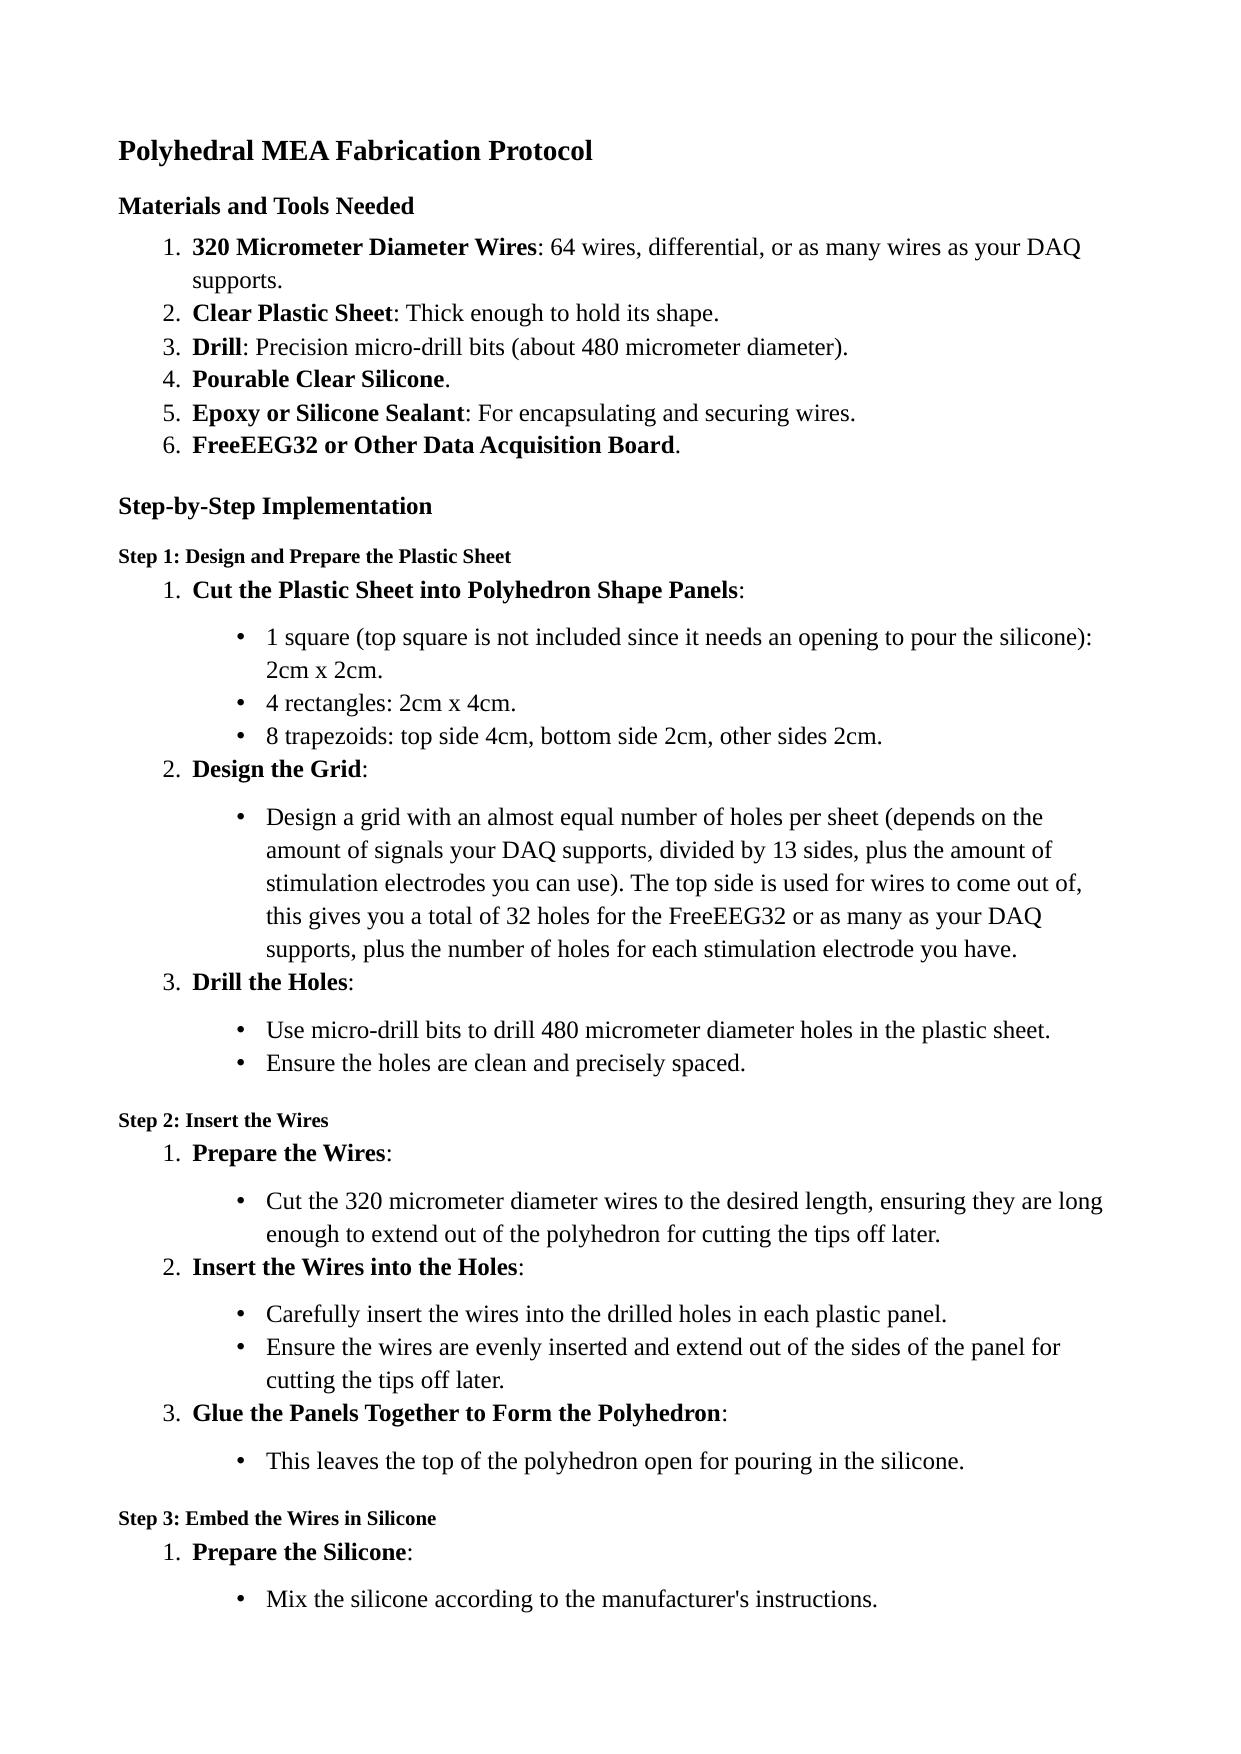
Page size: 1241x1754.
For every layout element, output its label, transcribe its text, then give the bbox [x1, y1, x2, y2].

list Pourable Clear Silicone. [162, 364, 1122, 393]
list Prepare the Wires: [162, 1138, 1122, 1167]
list Epoxy or Silicone Sealant: For encapsulating and securing wires. [162, 398, 1122, 426]
list FreeEEG32 or Other Data Acquisition Board. [162, 431, 1122, 459]
list 1 square (top square is not included since it needs an opening to pour the silicone): 2cm x 2cm. [236, 622, 1122, 684]
list Prepare the Silicone: [162, 1537, 1122, 1565]
list Use micro-drill bits to drill 480 micrometer diameter holes in the plastic sheet. [236, 1015, 1122, 1043]
list 4 rectangles: 2cm x 4cm. [236, 688, 1122, 717]
list Drill the Holes: [162, 967, 1122, 996]
subtitle Step 2: Insert the Wires [118, 1108, 1122, 1132]
list Glue the Panels Together to Form the Polyhedron: [162, 1398, 1122, 1427]
list 320 Micrometer Diameter Wires: 64 wires, differential, or as many wires as your DAQ supports. [162, 232, 1122, 294]
subtitle Step-by-Step Implementation [118, 491, 1122, 519]
subtitle Step 3: Embed the Wires in Silicone [118, 1506, 1122, 1530]
list Ensure the wires are evenly inserted and extend out of the sides of the panel for cutting the tips off later. [236, 1332, 1122, 1394]
list Mix the silicone according to the manufacturer's instructions. [236, 1584, 1122, 1613]
list Carefully insert the wires into the drilled holes in each plastic panel. [236, 1299, 1122, 1328]
subtitle Polyhedral MEA Fabrication Protocol [118, 133, 1122, 166]
list Insert the Wires into the Holes: [162, 1252, 1122, 1281]
subtitle Materials and Tools Needed [118, 191, 1122, 220]
subtitle Step 1: Design and Prepare the Plastic Sheet [118, 544, 1122, 568]
list Clear Plastic Sheet: Thick enough to hold its shape. [162, 298, 1122, 327]
list 8 trapezoids: top side 4cm, bottom side 2cm, other sides 2cm. [236, 721, 1122, 750]
list Drill: Precision micro-drill bits (about 480 micrometer diameter). [162, 332, 1122, 360]
list Ensure the holes are clean and precisely spaced. [236, 1048, 1122, 1077]
list Cut the 320 micrometer diameter wires to the desired length, ensuring they are long enough to extend out of the polyhedron for cutting the tips off later. [236, 1186, 1122, 1248]
list Design a grid with an almost equal number of holes per sheet (depends on the amount of signals your DAQ supports, divided by 13 sides, plus the amount of stimulation electrodes you can use). The top side is used for wires to come out of, this gives you a total of 32 holes for the FreeEEG32 or as many as your DAQ supports, plus the number of holes for each stimulation electrode you have. [236, 802, 1122, 963]
list Design the Grid: [162, 754, 1122, 783]
list Cut the Plastic Sheet into Polyhedron Shape Panels: [162, 575, 1122, 603]
list This leaves the top of the polyhedron open for pouring in the silicone. [236, 1446, 1122, 1475]
